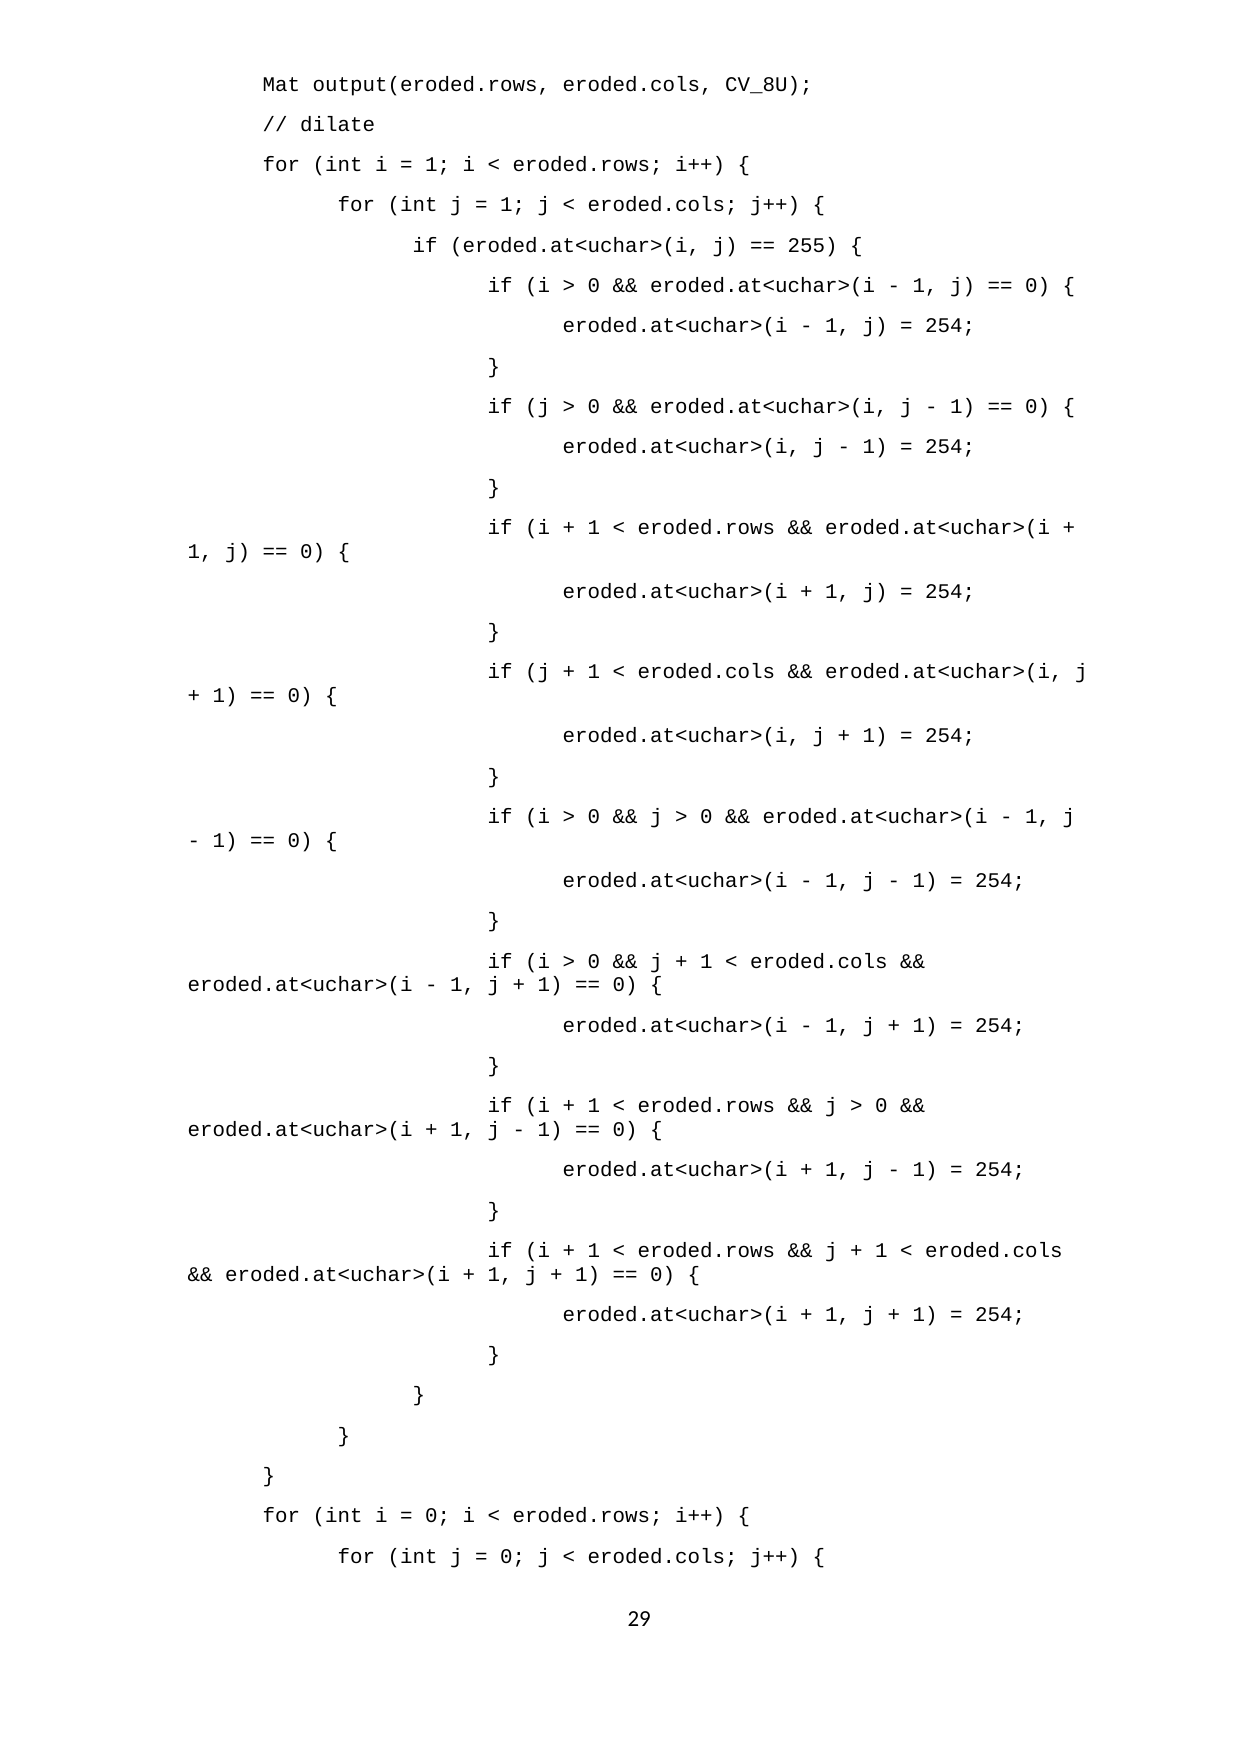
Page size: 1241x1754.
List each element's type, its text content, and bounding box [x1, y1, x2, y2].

text if (i + 1 < eroded.rows && j > 0 && eroded.at<uchar>(i + 1, j - 1) == 0) { [187, 1095, 1090, 1143]
text } [187, 1055, 1090, 1079]
text eroded.at<uchar>(i + 1, j + 1) = 254; [187, 1304, 1090, 1327]
text } [187, 1425, 1090, 1448]
text } [187, 1465, 1090, 1489]
text } [187, 356, 1090, 379]
text eroded.at<uchar>(i - 1, j + 1) = 254; [187, 1015, 1090, 1038]
text } [187, 477, 1090, 500]
text for (int i = 0; i < eroded.rows; i++) { [187, 1505, 1090, 1529]
text eroded.at<uchar>(i - 1, j) = 254; [187, 315, 1090, 339]
text eroded.at<uchar>(i - 1, j - 1) = 254; [187, 870, 1090, 894]
text } [187, 766, 1090, 789]
text if (i > 0 && eroded.at<uchar>(i - 1, j) == 0) { [187, 275, 1090, 299]
text } [187, 1199, 1090, 1223]
text } [187, 621, 1090, 645]
text Mat output(eroded.rows, eroded.cols, CV_8U); [187, 73, 1090, 97]
text if (j > 0 && eroded.at<uchar>(i, j - 1) == 0) { [187, 396, 1090, 420]
text if (i > 0 && j > 0 && eroded.at<uchar>(i - 1, j - 1) == 0) { [187, 806, 1090, 853]
text } [187, 1344, 1090, 1368]
text if (i + 1 < eroded.rows && eroded.at<uchar>(i + 1, j) == 0) { [187, 517, 1090, 564]
text if (eroded.at<uchar>(i, j) == 255) { [187, 235, 1090, 258]
text for (int i = 1; i < eroded.rows; i++) { [187, 154, 1090, 178]
text for (int j = 1; j < eroded.cols; j++) { [187, 194, 1090, 218]
text for (int j = 0; j < eroded.cols; j++) { [187, 1546, 1090, 1569]
text // dilate [187, 114, 1090, 137]
text if (j + 1 < eroded.cols && eroded.at<uchar>(i, j + 1) == 0) { [187, 662, 1090, 709]
text } [187, 1384, 1090, 1408]
text if (i > 0 && j + 1 < eroded.cols && eroded.at<uchar>(i - 1, j + 1) == 0) { [187, 951, 1090, 998]
text eroded.at<uchar>(i + 1, j - 1) = 254; [187, 1159, 1090, 1183]
text eroded.at<uchar>(i, j + 1) = 254; [187, 726, 1090, 749]
text eroded.at<uchar>(i + 1, j) = 254; [187, 581, 1090, 604]
text eroded.at<uchar>(i, j - 1) = 254; [187, 436, 1090, 460]
text if (i + 1 < eroded.rows && j + 1 < eroded.cols && eroded.at<uchar>(i + 1, j + 1) == 0) { [187, 1240, 1090, 1287]
text } [187, 910, 1090, 934]
